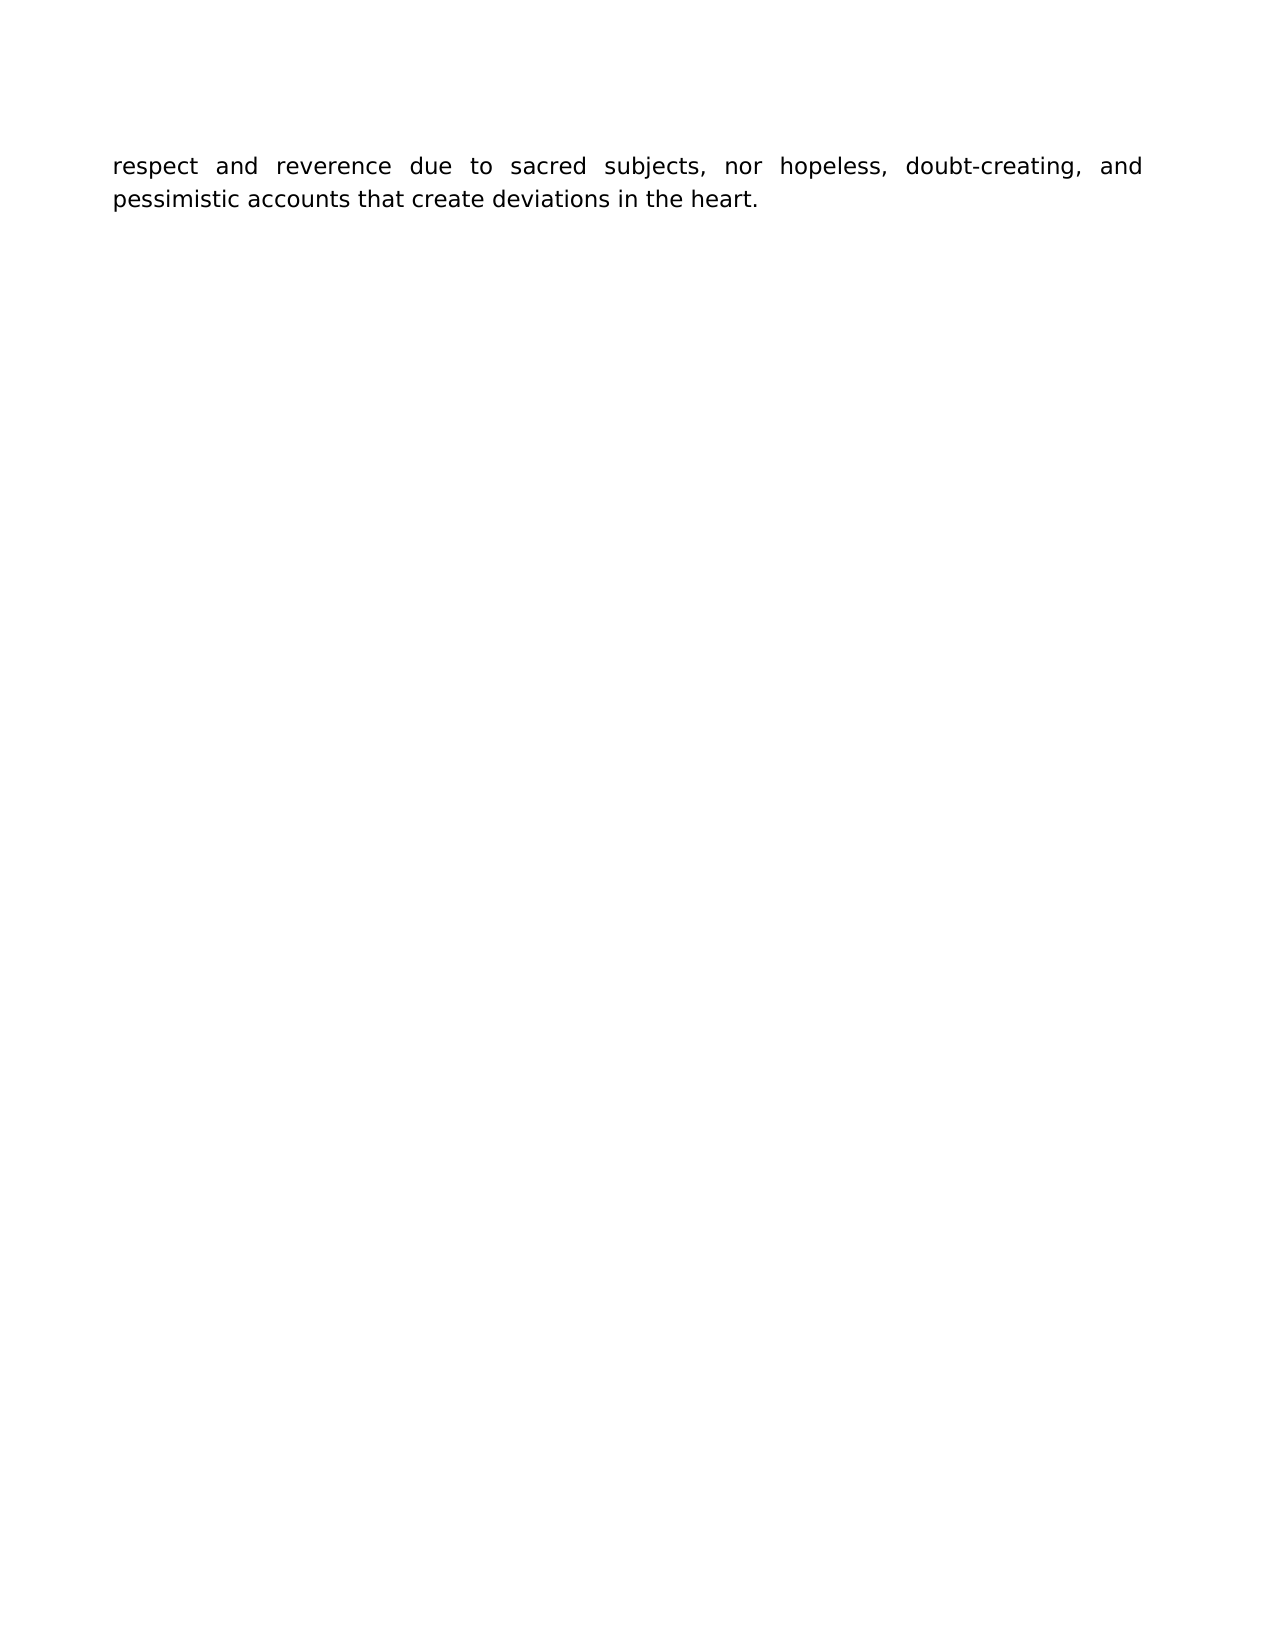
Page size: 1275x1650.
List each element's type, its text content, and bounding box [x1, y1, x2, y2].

text respect and reverence due to sacred subjects, nor hopeless, doubt-creating, and pessimistic accounts that create deviations in the heart. [112, 148, 1145, 214]
